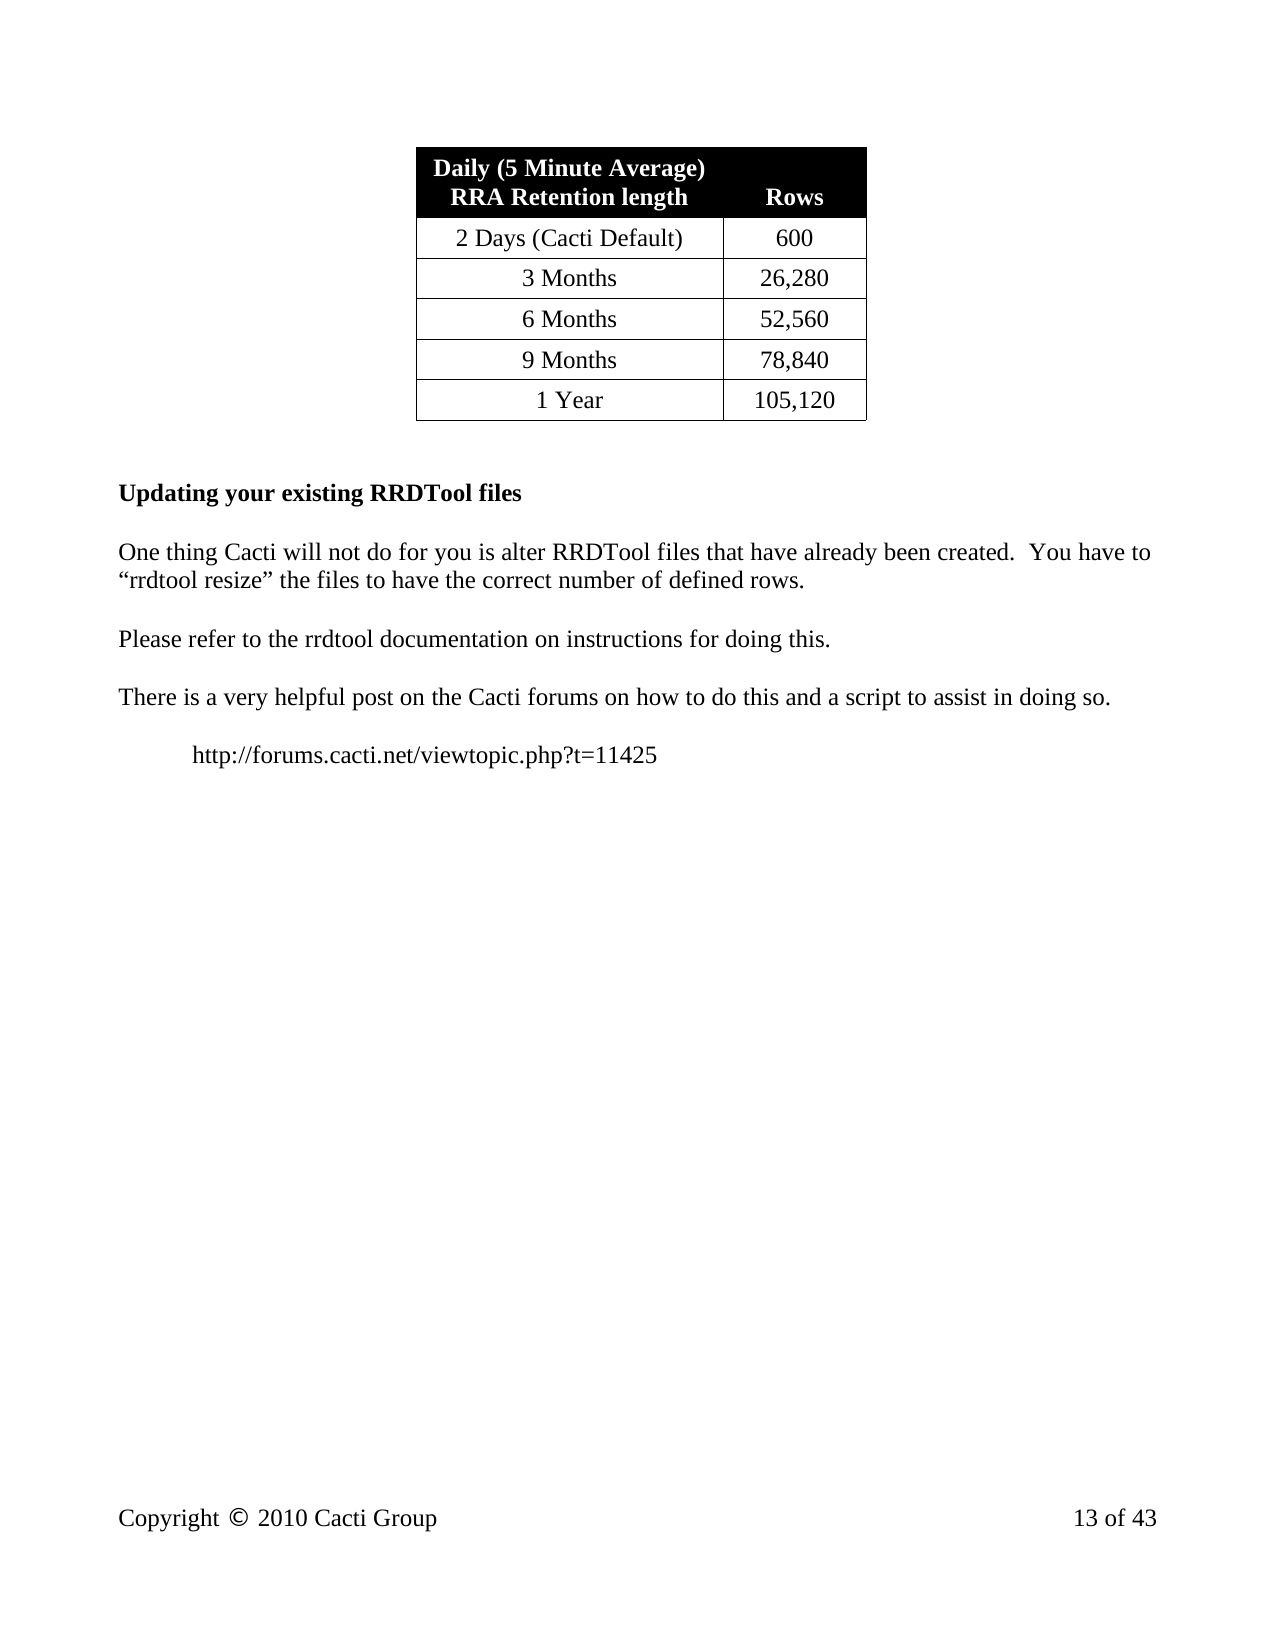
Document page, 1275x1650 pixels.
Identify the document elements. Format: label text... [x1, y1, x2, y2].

table_cell 78,840 [724, 340, 866, 379]
text http://forums.cacti.net/viewtopic.php?t=11425 [118, 740, 1157, 769]
text One thing Cacti will not do for you is alter RRDTool files that have already been created. You have to “rrdtool resize” the files to have the correct number of defined rows. [118, 536, 1157, 594]
table_cell 9 Months [417, 340, 723, 379]
table_cell 2 Days (Cacti Default) [417, 218, 723, 257]
text Please refer to the rrdtool documentation on instructions for doing this. [118, 623, 1157, 653]
text Updating your existing RRDTool files [118, 478, 1157, 507]
table_cell 600 [724, 218, 866, 257]
table_cell 1 Year [417, 380, 723, 420]
table_cell 26,280 [724, 259, 866, 298]
table_cell 6 Months [417, 299, 723, 339]
table_header Rows [724, 148, 866, 217]
table_cell 105,120 [724, 380, 866, 420]
text There is a very helpful post on the Cacti forums on how to do this and a script to assist in doing so. [118, 682, 1157, 711]
table_header Daily (5 Minute Average) RRA Retention length [417, 148, 723, 217]
table_cell 3 Months [417, 259, 723, 298]
table_cell 52,560 [724, 299, 866, 339]
